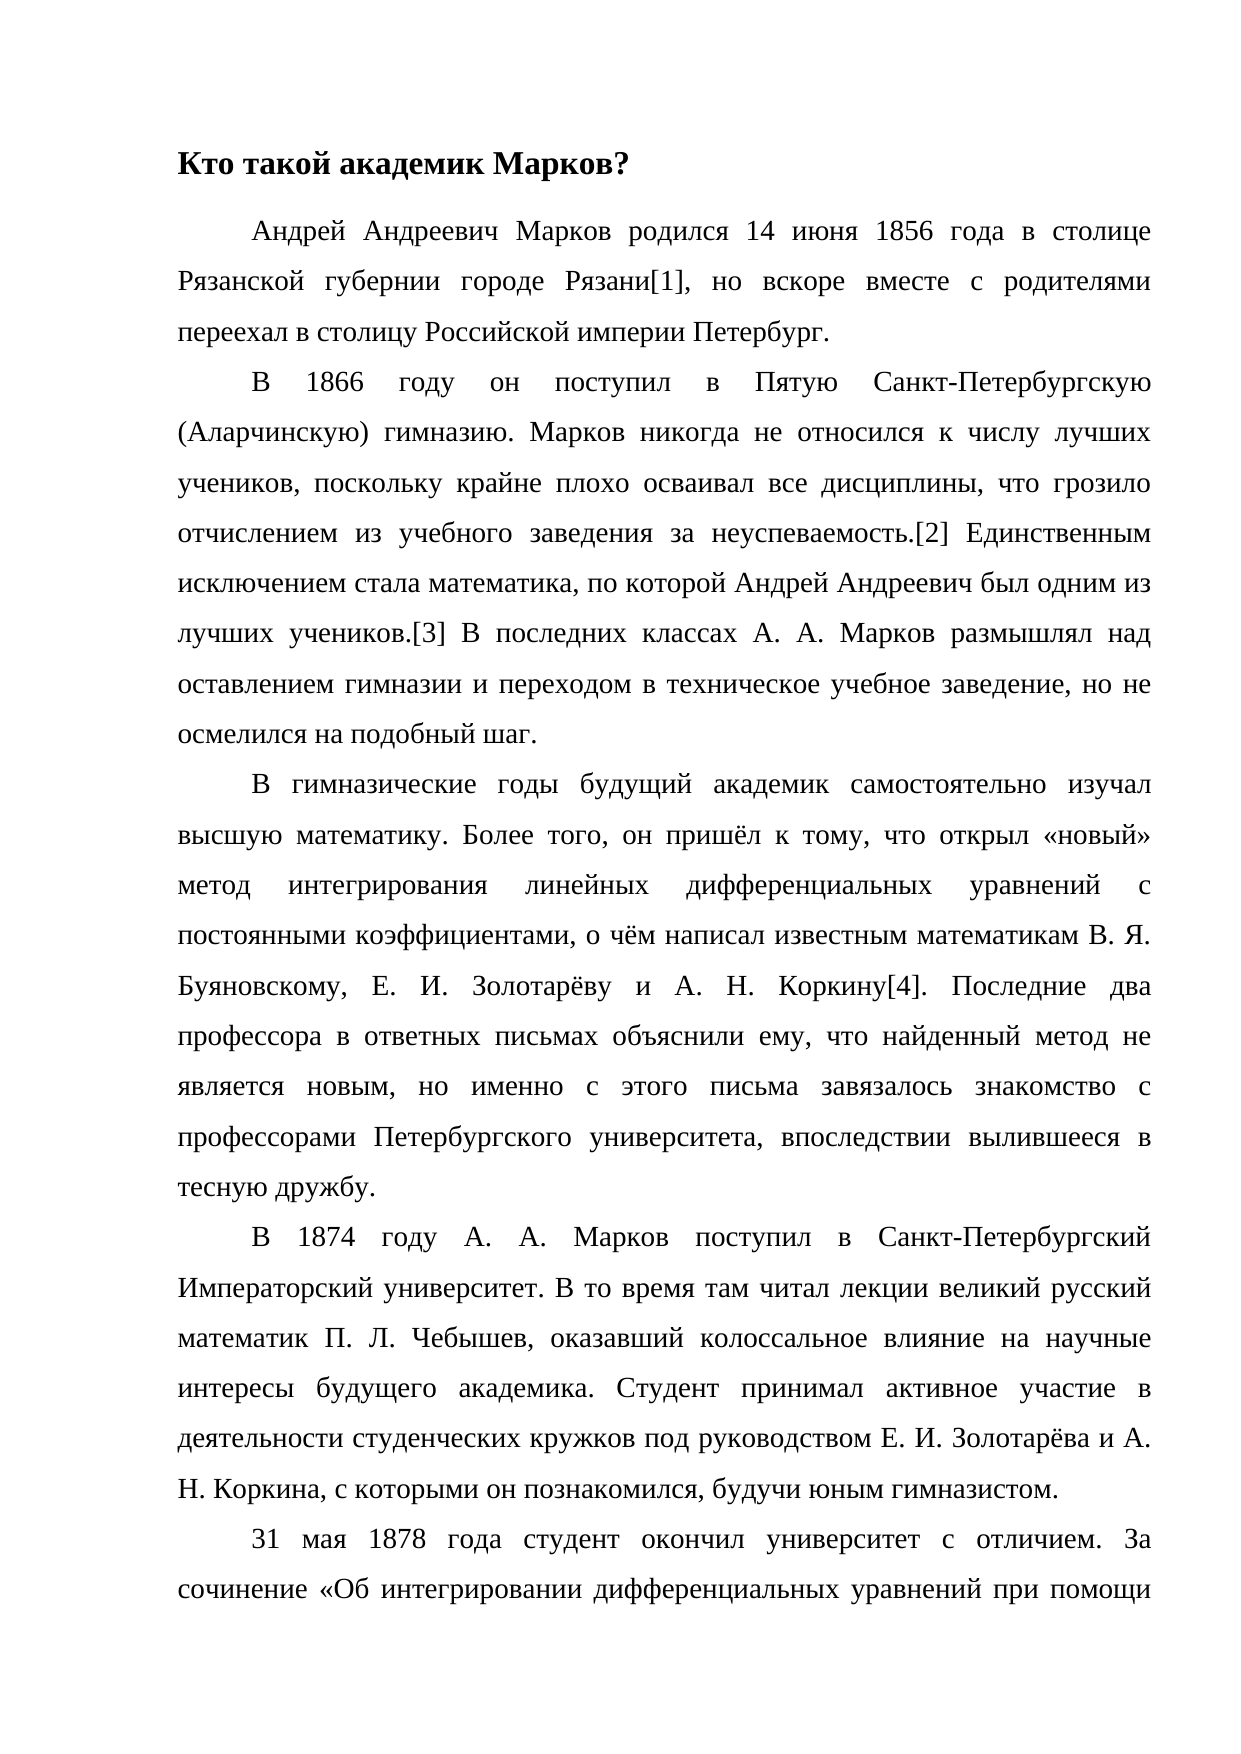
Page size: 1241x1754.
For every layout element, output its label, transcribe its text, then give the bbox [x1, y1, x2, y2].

subtitle Кто такой академик Марков? [177, 143, 1152, 181]
text Андрей Андреевич Марков родился 14 июня 1856 года в столице Рязанской губернии городе Рязани[1], но вскоре вместе с родителями переехал в столицу Российской империи Петербург. [177, 213, 1152, 347]
text В 1866 году он поступил в Пятую Санкт-Петербургскую (Аларчинскую) гимназию. Марков никогда не относился к числу лучших учеников, поскольку крайне плохо осваивал все дисциплины, что грозило отчислением из учебного заведения за неуспеваемость.[2] Единственным исключением стала математика, по которой Андрей Андреевич был одним из лучших учеников.[3] В последних классах А. А. Марков размышлял над оставлением гимназии и переходом в техническое учебное заведение, но не осмелился на подобный шаг. [177, 364, 1152, 750]
text В 1874 году А. А. Марков поступил в Санкт-Петербургский Императорский университет. В то время там читал лекции великий русский математик П. Л. Чебышев, оказавший колоссальное влияние на научные интересы будущего академика. Студент принимал активное участие в деятельности студенческих кружков под руководством Е. И. Золотарёва и А. Н. Коркина, с которыми он познакомился, будучи юным гимназистом. [177, 1219, 1152, 1504]
text В гимназические годы будущий академик самостоятельно изучал высшую математику. Более того, он пришёл к тому, что открыл «новый» метод интегрирования линейных дифференциальных уравнений с постоянными коэффициентами, о чём написал известным математикам В. Я. Буяновскому, Е. И. Золотарёву и А. Н. Коркину[4]. Последние два профессора в ответных письмах объяснили ему, что найденный метод не является новым, но именно с этого письма завязалось знакомство с профессорами Петербургского университета, впоследствии вылившееся в тесную дружбу. [177, 767, 1152, 1203]
text 31 мая 1878 года студент окончил университет с отличием. За сочинение «Об интегрировании дифференциальных уравнений при помощи [177, 1521, 1152, 1605]
